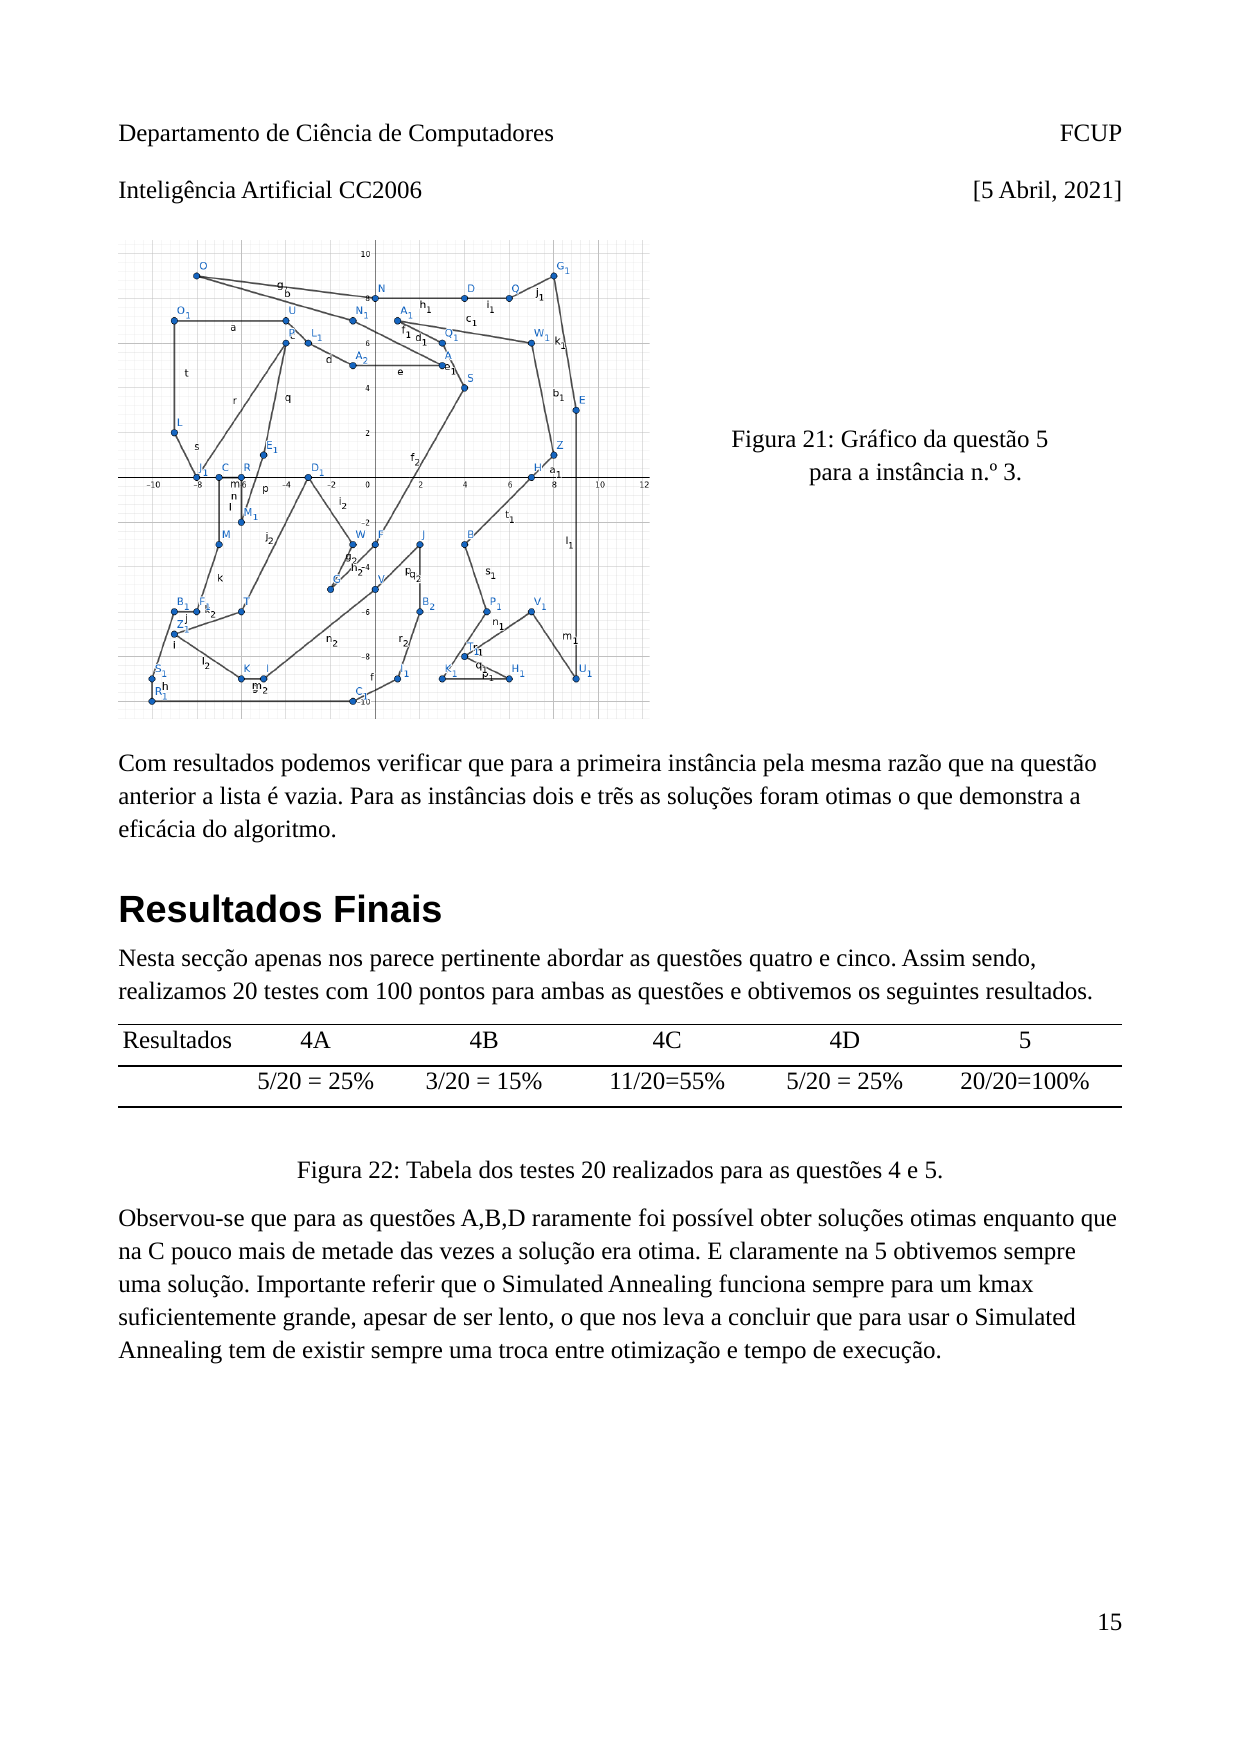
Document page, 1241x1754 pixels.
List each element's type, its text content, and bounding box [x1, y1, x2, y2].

table_header 4D [761, 1025, 928, 1065]
text Nesta secção apenas nos parece pertinente abordar as questões quatro e cinco. Assim sendo, realizamos 20 testes com 100 pontos para ambas as questões e obtivemos os seguintes resultados. [118, 943, 1122, 1005]
picture [118, 240, 650, 719]
table_cell 11/20=55% [573, 1067, 761, 1106]
table_header Resultados [118, 1025, 236, 1065]
text Com resultados podemos verificar que para a primeira instância pela mesma razão que na questão anterior a lista é vazia. Para as instâncias dois e trẽs as soluções foram otimas o que demonstra a eficácia do algoritmo. [118, 748, 1122, 843]
table_cell 5/20 = 25% [761, 1067, 928, 1106]
text Figura 22: Tabela dos testes 20 realizados para as questões 4 e 5. [118, 1155, 1122, 1184]
table_header 4B [395, 1025, 573, 1065]
table_cell 5/20 = 25% [236, 1067, 395, 1106]
table_cell [118, 1067, 236, 1106]
table_header 4A [236, 1025, 395, 1065]
table_cell 20/20=100% [928, 1067, 1122, 1106]
table_header 4C [573, 1025, 761, 1065]
table_cell 3/20 = 15% [395, 1067, 573, 1106]
table_header 5 [928, 1025, 1122, 1065]
text Figura 21: Gráfico da questão 5 para a instância n.º 3. [650, 424, 1122, 486]
text Observou-se que para as questões A,B,D raramente foi possível obter soluções otimas enquanto que na C pouco mais de metade das vezes a solução era otima. E claramente na 5 obtivemos sempre uma solução. Importante referir que o Simulated Annealing funciona sempre para um kmax suficientemente grande, apesar de ser lento, o que nos leva a concluir que para usar o Simulated Annealing tem de existir sempre uma troca entre otimização e tempo de execução. [118, 1203, 1122, 1364]
subtitle Resultados Finais [118, 887, 1122, 931]
